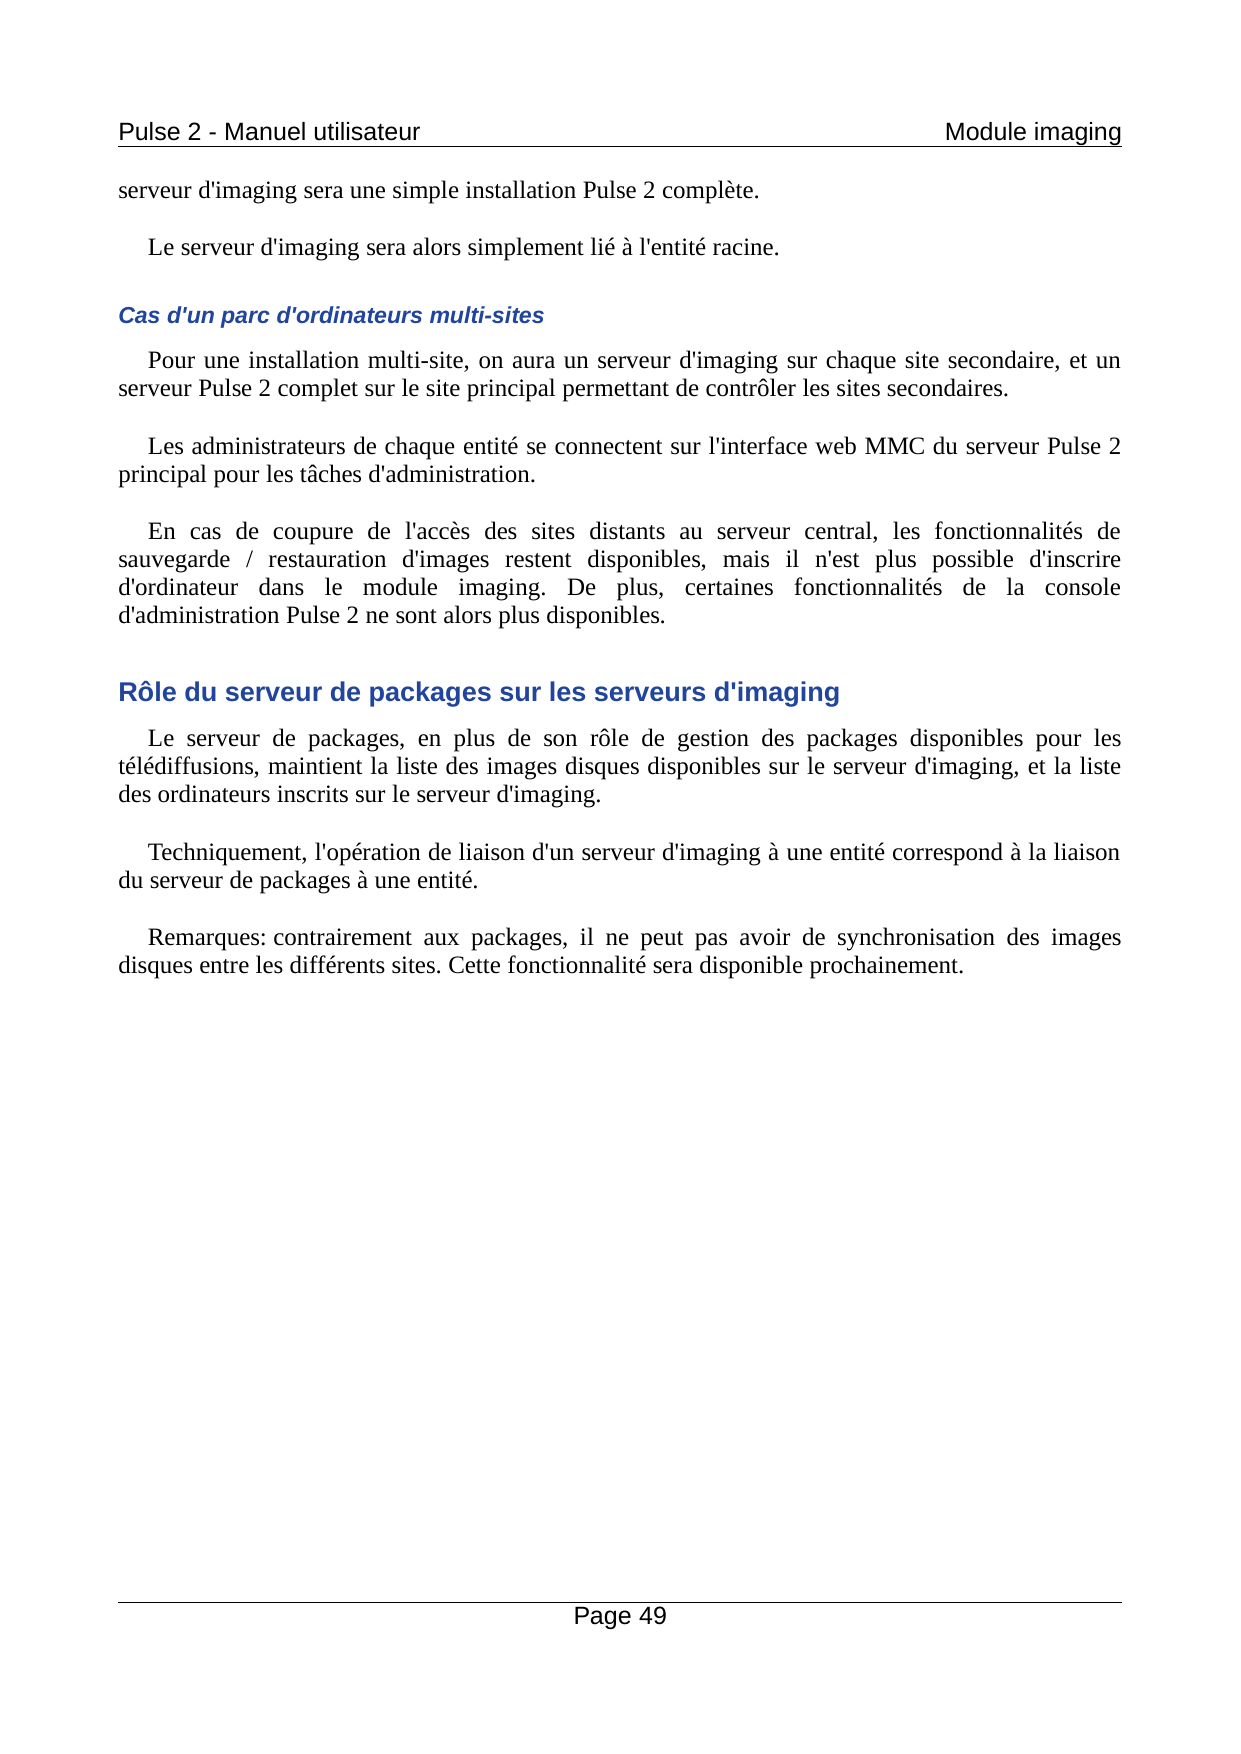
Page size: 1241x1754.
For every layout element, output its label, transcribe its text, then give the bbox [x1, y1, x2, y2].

text Le serveur de packages, en plus de son rôle de gestion des packages disponibles pour les télédiffusions, maintient la liste des images disques disponibles sur le serveur d'imaging, et la liste des ordinateurs inscrits sur le serveur d'imaging. [118, 724, 1122, 808]
text En cas de coupure de l'accès des sites distants au serveur central, les fonctionnalités de sauvegarde / restauration d'images restent disponibles, mais il n'est plus possible d'inscrire d'ordinateur dans le module imaging. De plus, certaines fonctionnalités de la console d'administration Pulse 2 ne sont alors plus disponibles. [118, 517, 1122, 629]
text Les administrateurs de chaque entité se connectent sur l'interface web MMC du serveur Pulse 2 principal pour les tâches d'administration. [118, 432, 1122, 488]
text Remarques: contrairement aux packages, il ne peut pas avoir de synchronisation des images disques entre les différents sites. Cette fonctionnalité sera disponible prochainement. [118, 923, 1122, 979]
subtitle Cas d'un parc d'ordinateurs multi-sites [118, 302, 1122, 328]
subtitle Rôle du serveur de packages sur les serveurs d'imaging [118, 677, 1122, 707]
text serveur d'imaging sera une simple installation Pulse 2 complète. [118, 176, 1122, 204]
text Techniquement, l'opération de liaison d'un serveur d'imaging à une entité correspond à la liaison du serveur de packages à une entité. [118, 838, 1122, 894]
text Le serveur d'imaging sera alors simplement lié à l'entité racine. [118, 233, 1122, 261]
text Pour une installation multi-site, on aura un serveur d'imaging sur chaque site secondaire, et un serveur Pulse 2 complet sur le site principal permettant de contrôler les sites secondaires. [118, 346, 1122, 402]
